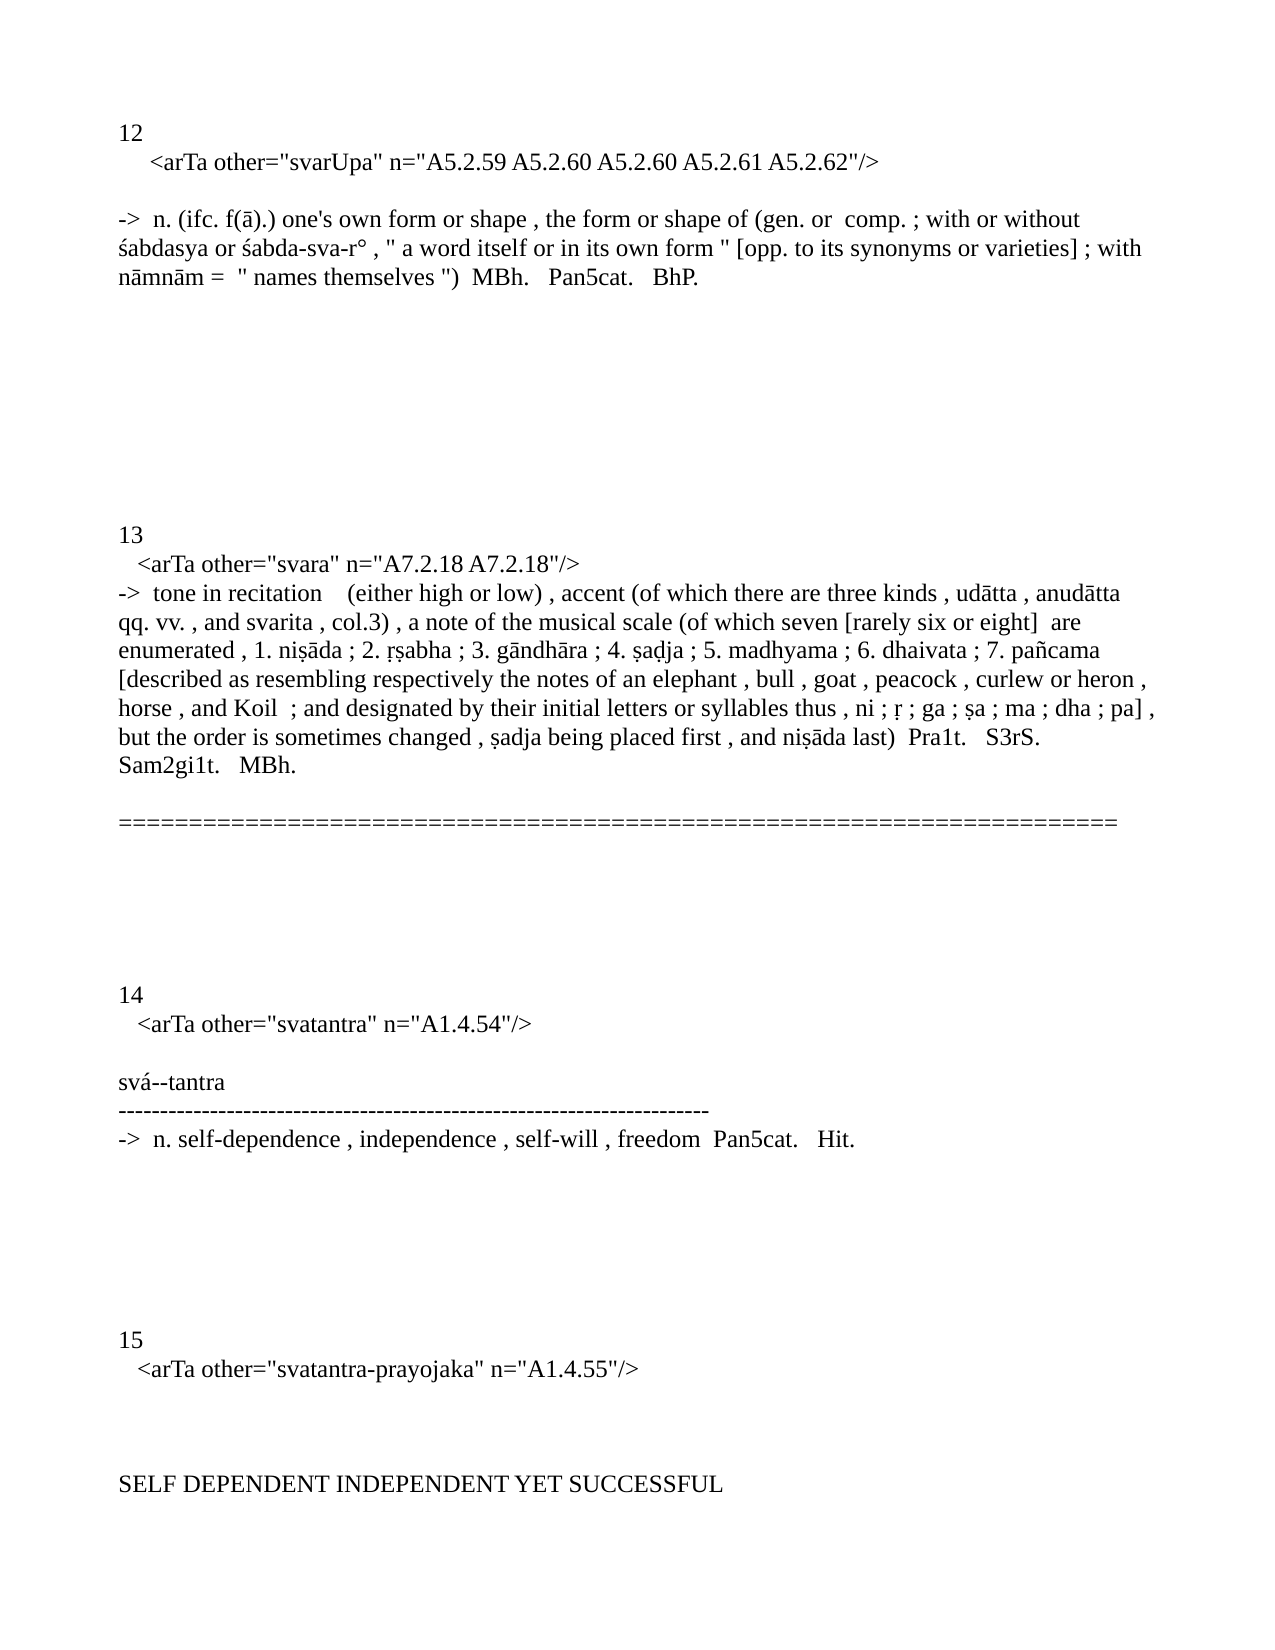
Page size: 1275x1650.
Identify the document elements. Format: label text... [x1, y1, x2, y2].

text <arTa other="svatantra" n="A1.4.54"/> [118, 1009, 1157, 1038]
text 14 [118, 981, 1157, 1009]
text <arTa other="svatantra-prayojaka" n="A1.4.55"/> [118, 1354, 1157, 1383]
text 12 [118, 118, 1157, 147]
text ----------------------------------------------------------------------- [118, 1096, 1157, 1124]
text ======================================================================= [118, 808, 1157, 837]
text SELF DEPENDENT INDEPENDENT YET SUCCESSFUL [118, 1469, 1157, 1498]
text -> n. (ifc. f(ā).) one's own form or shape , the form or shape of (gen. or comp. ; with or without śabdasya or śabda-sva-r° , " a word itself or in its own form " [opp. to its synonyms or varieties] ; with nāmnām = " names themselves ") MBh. Pan5cat. BhP. [118, 204, 1157, 291]
text <arTa other="svarUpa" n="A5.2.59 A5.2.60 A5.2.60 A5.2.61 A5.2.62"/> [118, 147, 1157, 176]
text 13 [118, 521, 1157, 549]
text 15 [118, 1326, 1157, 1354]
text svá--tantra [118, 1067, 1157, 1096]
text <arTa other="svara" n="A7.2.18 A7.2.18"/> [118, 549, 1157, 578]
text -> n. self-dependence , independence , self-will , freedom Pan5cat. Hit. [118, 1124, 1157, 1153]
text -> tone in recitation (either high or low) , accent (of which there are three kinds , udātta , anudātta qq. vv. , and svarita , col.3) , a note of the musical scale (of which seven [rarely six or eight] are enumerated , 1. niṣāda ; 2. ṛṣabha ; 3. gāndhāra ; 4. ṣaḍja ; 5. madhyama ; 6. dhaivata ; 7. pañcama [described as resembling respectively the notes of an elephant , bull , goat , peacock , curlew or heron , horse , and Koil ; and designated by their initial letters or syllables thus , ni ; ṛ ; ga ; ṣa ; ma ; dha ; pa] , but the order is sometimes changed , ṣadja being placed first , and niṣāda last) Pra1t. S3rS. Sam2gi1t. MBh. [118, 578, 1157, 779]
